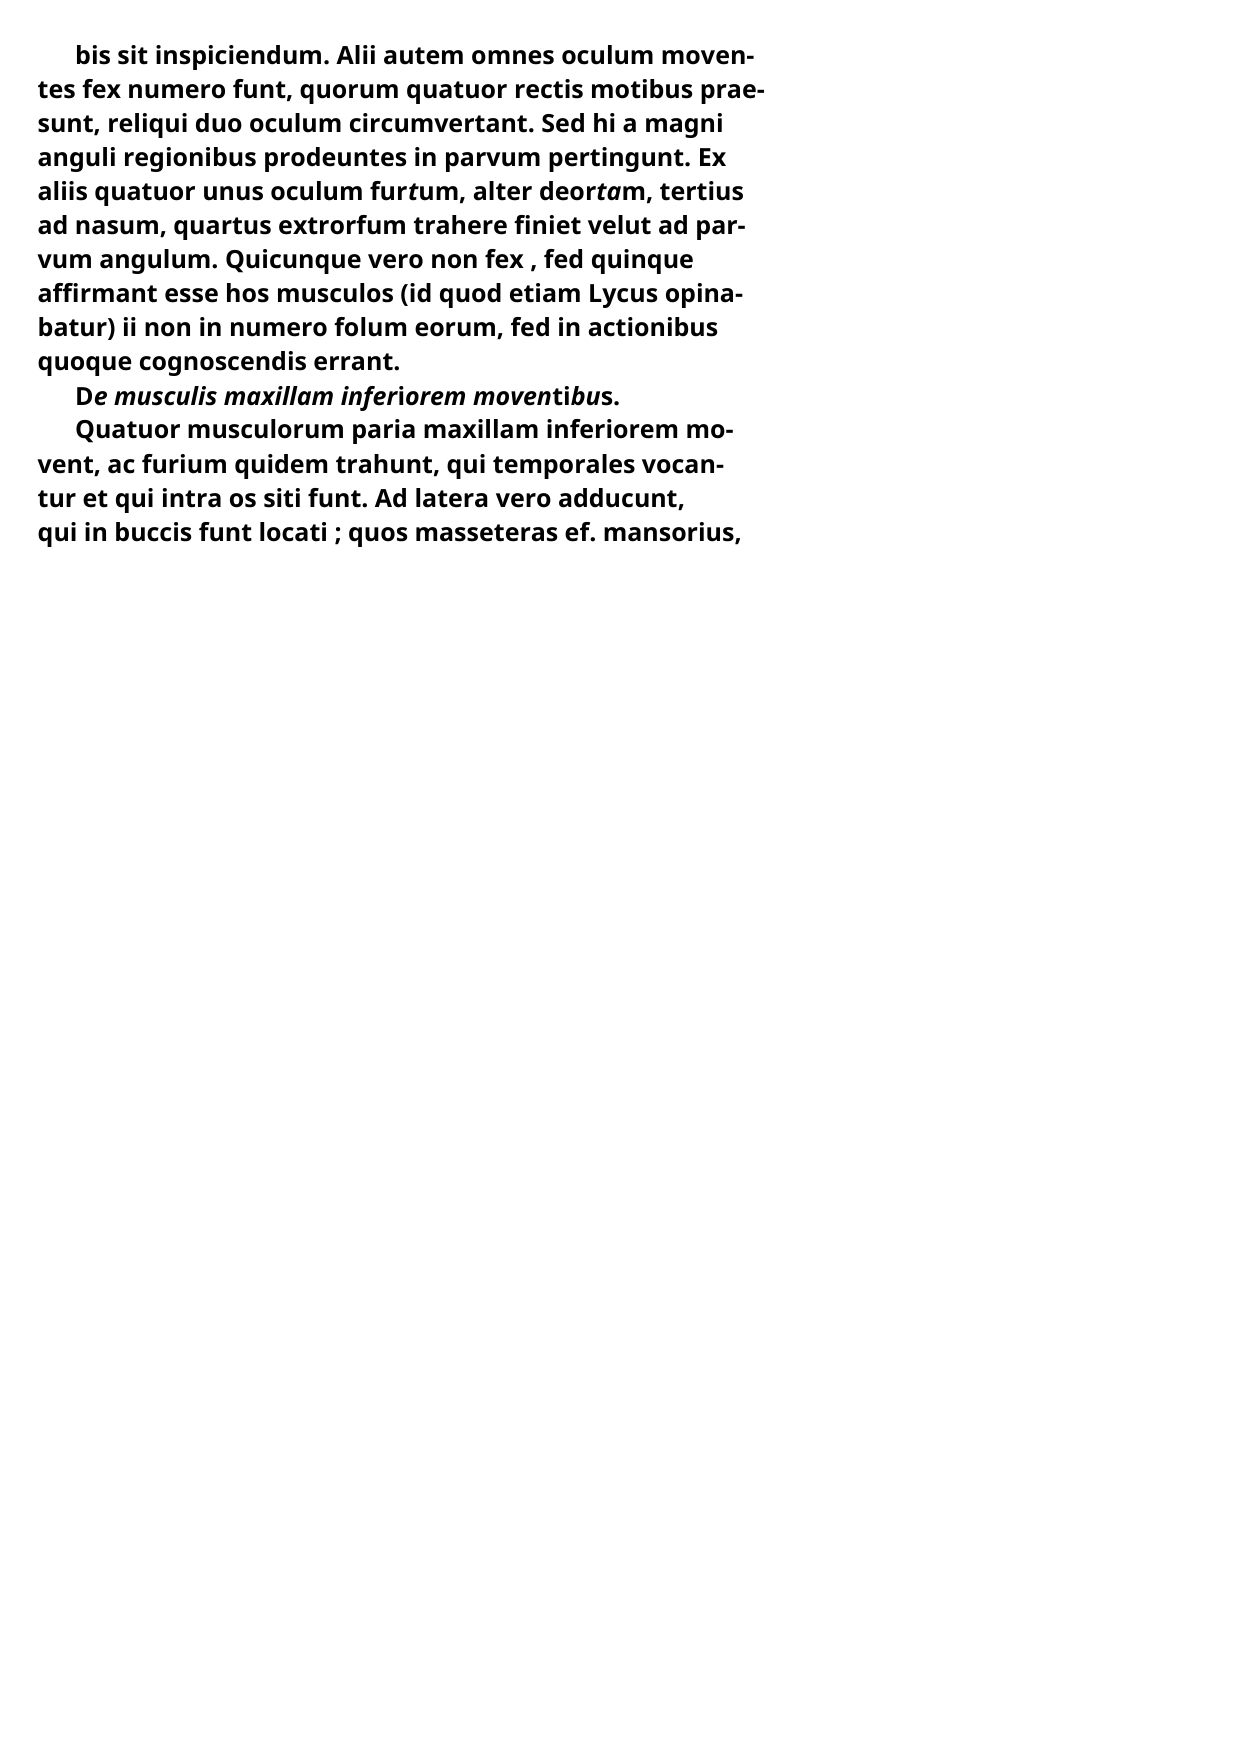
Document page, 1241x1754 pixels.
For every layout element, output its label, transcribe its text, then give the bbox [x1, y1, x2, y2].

text De musculis maxillam inferiorem moventibus. [37, 378, 1203, 412]
text bis sit inspiciendum. Alii autem omnes oculum moven- tes fex numero funt, quorum quatuor rectis motibus prae- sunt, reliqui duo oculum circumvertant. Sed hi a magni anguli regionibus prodeuntes in parvum pertingunt. Ex aliis quatuor unus oculum furtum, alter deortam, tertius ad nasum, quartus extrorfum trahere finiet velut ad par- vum angulum. Quicunque vero non fex , fed quinque affirmant esse hos musculos (id quod etiam Lycus opina- batur) ii non in numero folum eorum, fed in actionibus quoque cognoscendis errant. [37, 37, 1203, 378]
text Quatuor musculorum paria maxillam inferiorem mo- vent, ac furium quidem trahunt, qui temporales vocan- tur et qui intra os siti funt. Ad latera vero adducunt, qui in buccis funt locati ; quos masseteras ef. mansorius, [37, 412, 1203, 548]
